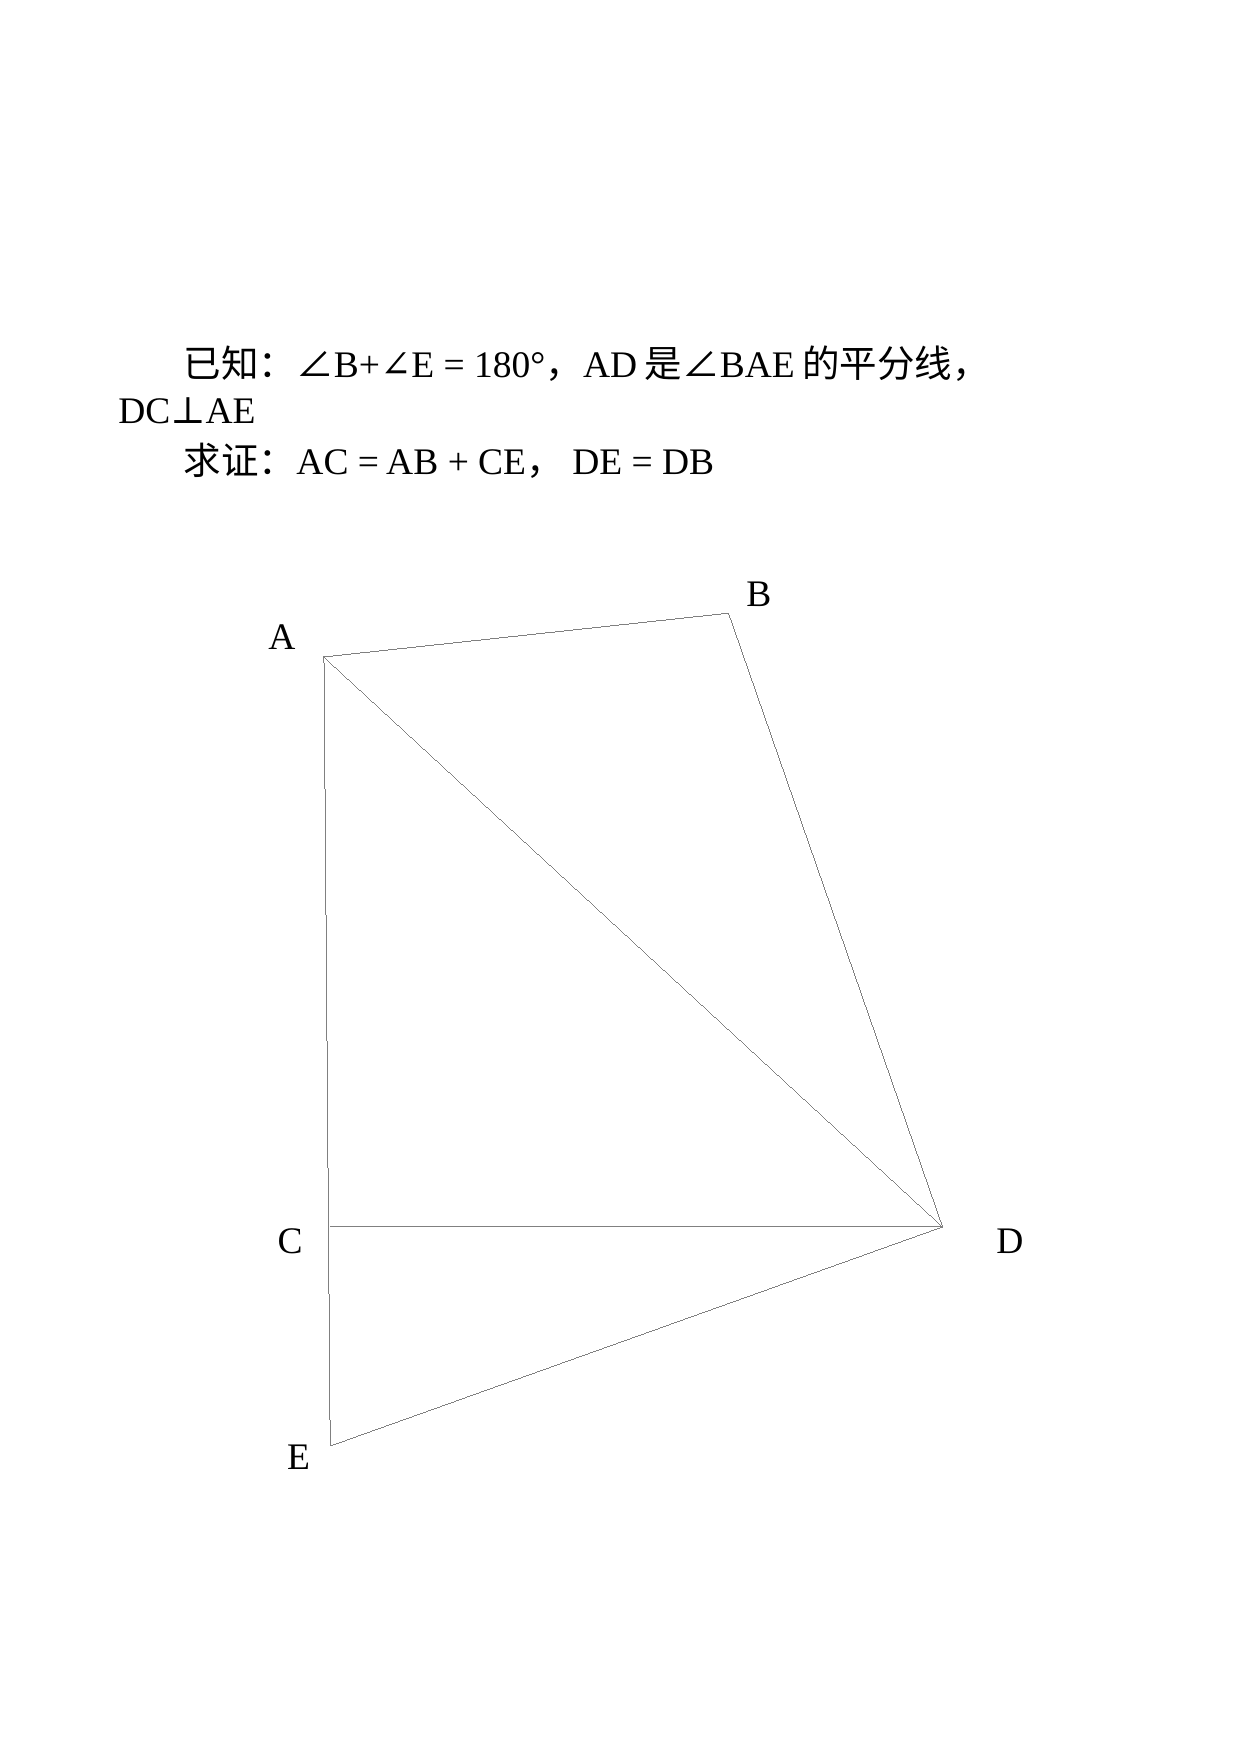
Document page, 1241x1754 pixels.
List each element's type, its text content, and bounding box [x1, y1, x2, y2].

text 求证：AC = AB + CE， DE = DB [118, 431, 1122, 485]
text 已知：∠B+∠E = 180°，AD是∠BAE的平分线，DC⊥AE [118, 334, 1122, 431]
text A [118, 615, 1122, 658]
text C [118, 1218, 328, 1262]
text D [329, 1218, 1122, 1262]
text B [118, 572, 1122, 615]
text E [118, 1434, 1122, 1477]
